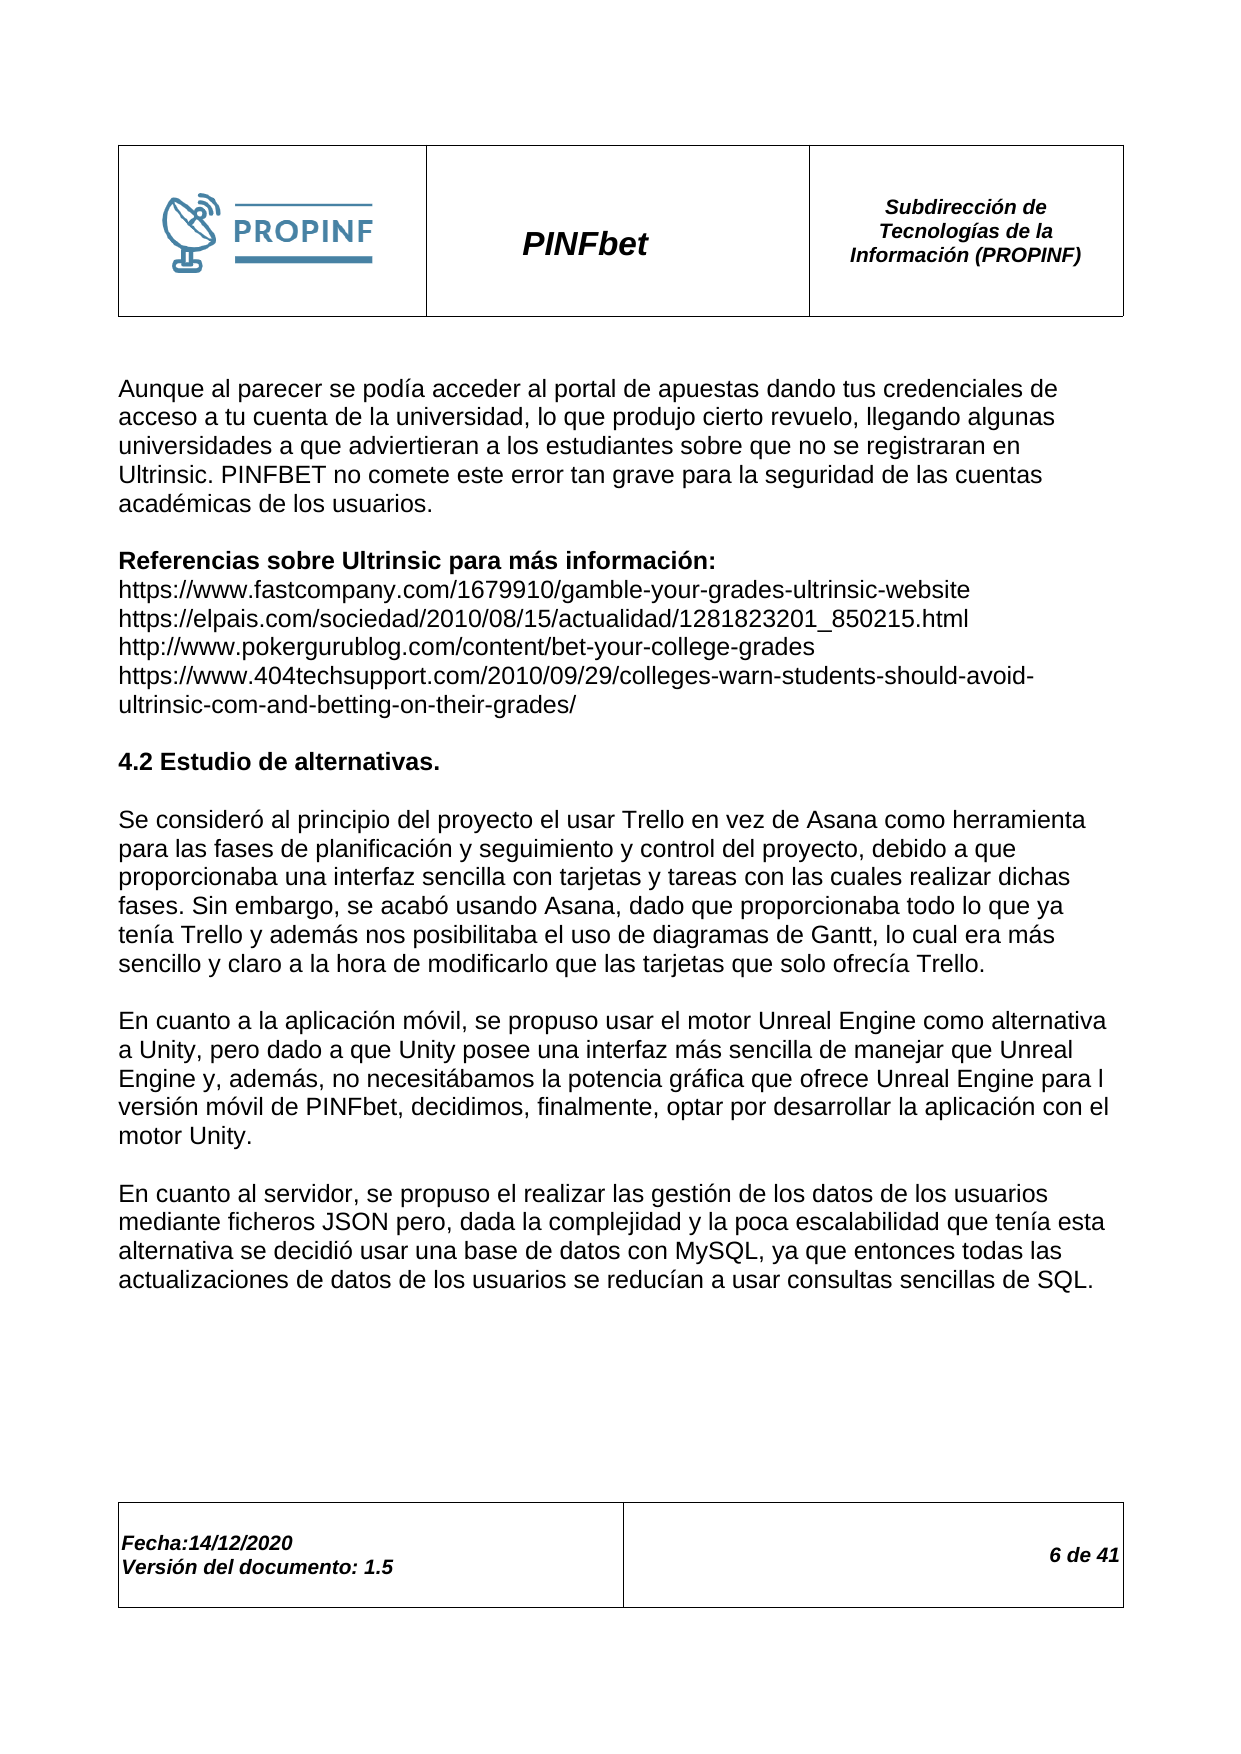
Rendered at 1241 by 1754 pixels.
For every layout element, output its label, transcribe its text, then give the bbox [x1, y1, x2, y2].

picture [126, 170, 414, 301]
text https://www.404techsupport.com/2010/09/29/colleges-warn-students-should-avoid-ultrinsic-com-and-betting-on-their-grades/ [118, 661, 1122, 719]
text Aunque al parecer se podía acceder al portal de apuestas dando tus credenciales de acceso a tu cuenta de la universidad, lo que produjo cierto revuelo, llegando algunas universidades a que adviertieran a los estudiantes sobre que no se registraran en Ultrinsic. PINFBET no comete este error tan grave para la seguridad de las cuentas académicas de los usuarios. [118, 374, 1122, 517]
text Referencias sobre Ultrinsic para más información: [118, 546, 1122, 575]
text En cuanto a la aplicación móvil, se propuso usar el motor Unreal Engine como alternativa a Unity, pero dado a que Unity posee una interfaz más sencilla de manejar que Unreal Engine y, además, no necesitábamos la potencia gráfica que ofrece Unreal Engine para l versión móvil de PINFbet, decidimos, finalmente, optar por desarrollar la aplicación con el motor Unity. [118, 1006, 1122, 1150]
text http://www.pokergurublog.com/content/bet-your-college-grades [118, 632, 1122, 661]
text 4.2 Estudio de alternativas. [118, 747, 1122, 776]
text En cuanto al servidor, se propuso el realizar las gestión de los datos de los usuarios mediante ficheros JSON pero, dada la complejidad y la poca escalabilidad que tenía esta alternativa se decidió usar una base de datos con MySQL, ya que entonces todas las actualizaciones de datos de los usuarios se reducían a usar consultas sencillas de SQL. [118, 1179, 1122, 1294]
text https://elpais.com/sociedad/2010/08/15/actualidad/1281823201_850215.html [118, 604, 1122, 632]
text Se consideró al principio del proyecto el usar Trello en vez de Asana como herramienta para las fases de planificación y seguimiento y control del proyecto, debido a que proporcionaba una interfaz sencilla con tarjetas y tareas con las cuales realizar dichas fases. Sin embargo, se acabó usando Asana, dado que proporcionaba todo lo que ya tenía Trello y además nos posibilitaba el uso de diagramas de Gantt, lo cual era más sencillo y claro a la hora de modificarlo que las tarjetas que solo ofrecía Trello. [118, 805, 1122, 977]
text https://www.fastcompany.com/1679910/gamble-your-grades-ultrinsic-website [118, 575, 1122, 604]
